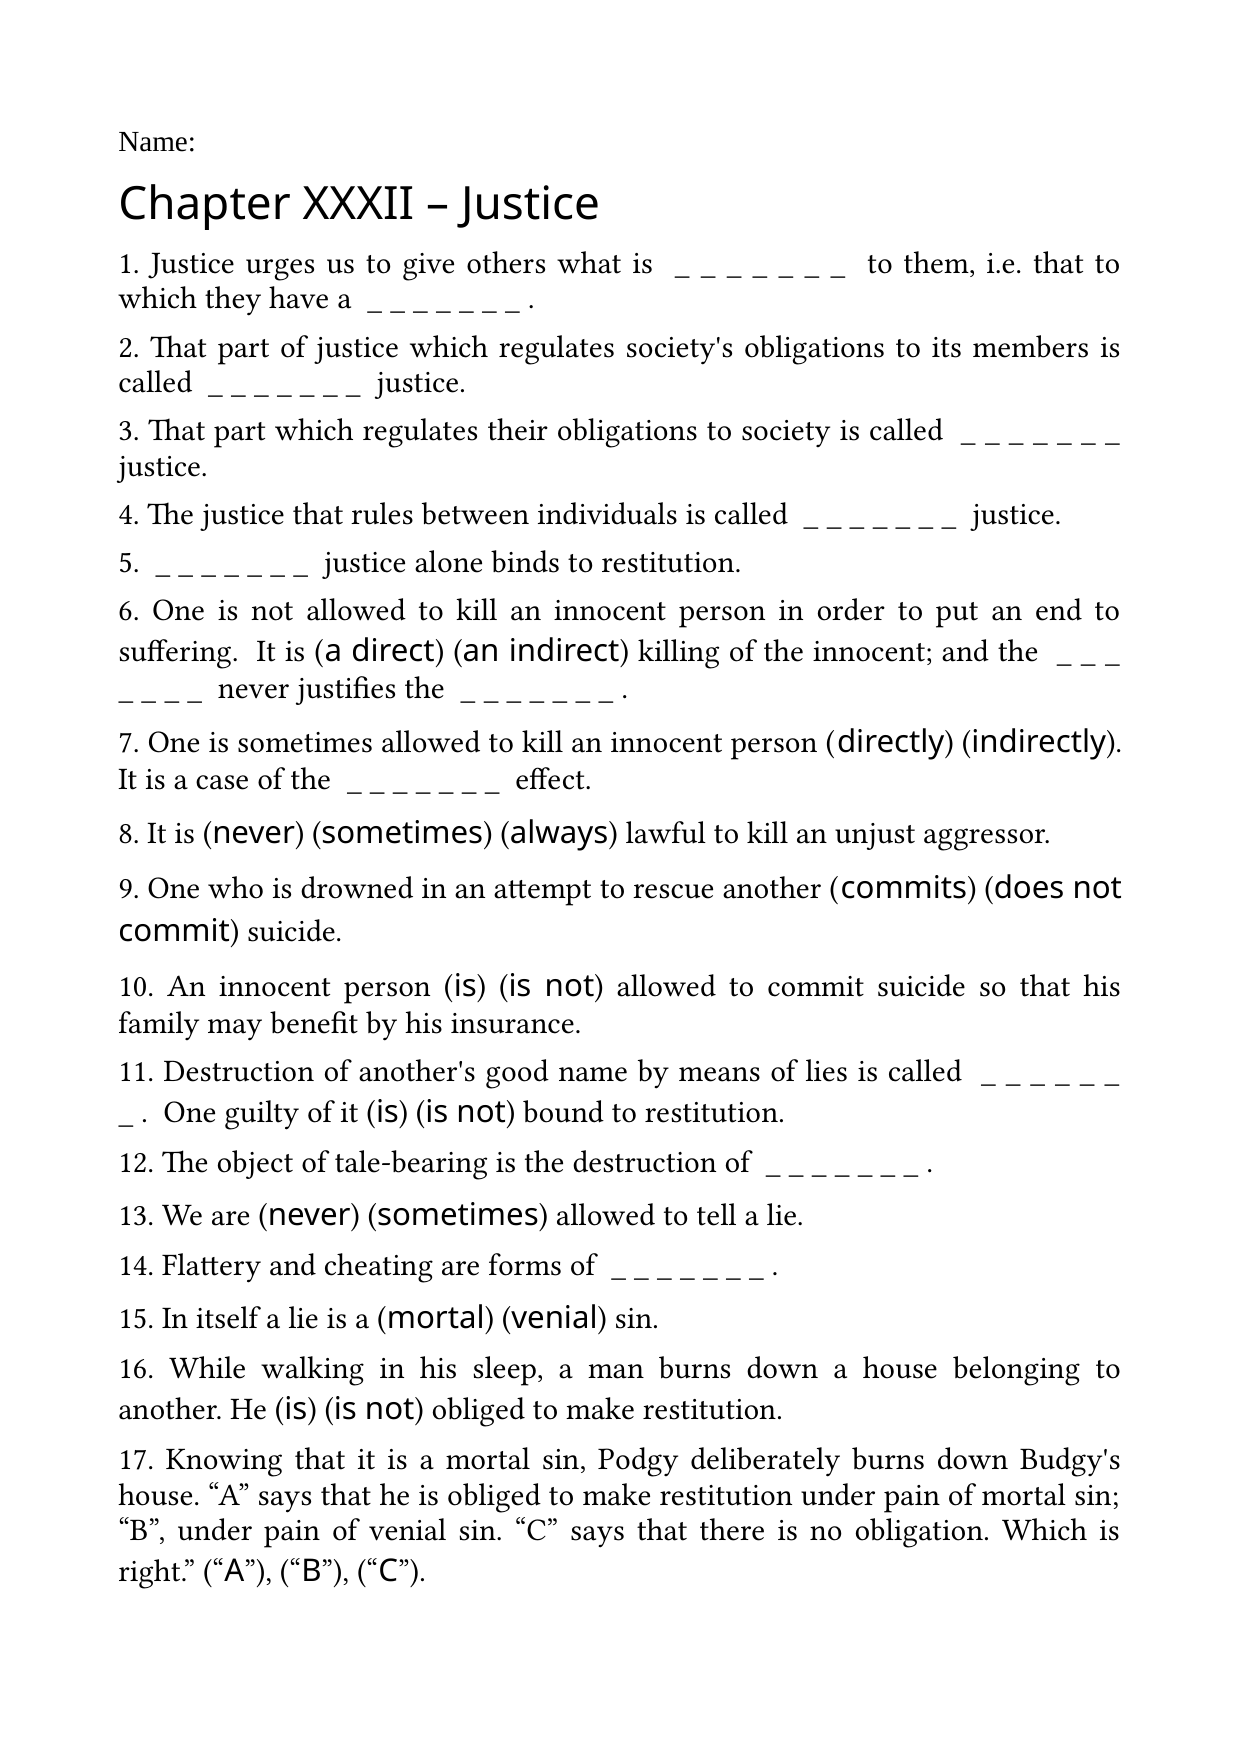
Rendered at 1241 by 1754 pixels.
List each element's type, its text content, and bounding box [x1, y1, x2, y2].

text 8. It is (never) (sometimes) (always) lawful to kill an unjust aggressor. [118, 810, 1122, 852]
text 13. We are (never) (sometimes) allowed to tell a lie. [118, 1192, 1122, 1235]
text Chapter XXXII – Justice [118, 170, 1122, 233]
text 5. _ _ _ _ _ _ _ justice alone binds to restitution. [118, 545, 1122, 580]
text 14. Flattery and cheating are forms of _ _ _ _ _ _ _ . [118, 1247, 1122, 1283]
text 16. While walking in his sleep, a man burns down a house belonging to another. He (is) (is not) obliged to make restitution. [118, 1351, 1122, 1429]
text 3. That part which regulates their obligations to society is called _ _ _ _ _ _ _ justice. [118, 413, 1122, 484]
text 2. That part of justice which regulates society's obligations to its members is called _ _ _ _ _ _ _ justice. [118, 329, 1122, 400]
text 9. One who is drowned in an attempt to rescue another (commits) (does not commit) suicide. [118, 865, 1122, 950]
text 1. Justice urges us to give others what is _ _ _ _ _ _ _ to them, i.e. that to which they have a _ _ _ _ _ _ _ . [118, 245, 1122, 317]
text 7. One is sometimes allowed to kill an innocent person (directly) (indirectly). It is a case of the _ _ _ _ _ _ _ effect. [118, 719, 1122, 797]
text Name: [118, 124, 1122, 158]
text 15. In itself a lie is a (mortal) (venial) sin. [118, 1296, 1122, 1338]
text 12. The object of tale-bearing is the destruction of _ _ _ _ _ _ _ . [118, 1144, 1122, 1180]
text 17. Knowing that it is a mortal sin, Podgy deliberately burns down Budgy's house. “A” says that he is obliged to make restitution under pain of mortal sin; “B”, under pain of venial sin. “C” says that there is no obligation. Which is right.” (“A”), (“B”), (“C”). [118, 1441, 1122, 1591]
text 11. Destruction of another's good name by means of lies is called _ _ _ _ _ _ _ . One guilty of it (is) (is not) bound to restitution. [118, 1053, 1122, 1132]
text 10. An innocent person (is) (is not) allowed to commit suicide so that his family may benefit by his insurance. [118, 963, 1122, 1041]
text 4. The justice that rules between individuals is called _ _ _ _ _ _ _ justice. [118, 497, 1122, 532]
text 6. One is not allowed to kill an innocent person in order to put an end to suffering. It is (a direct) (an indirect) killing of the innocent; and the _ _ _ _ _ _ _ never justifies the _ _ _ _ _ _ _ . [118, 593, 1122, 707]
